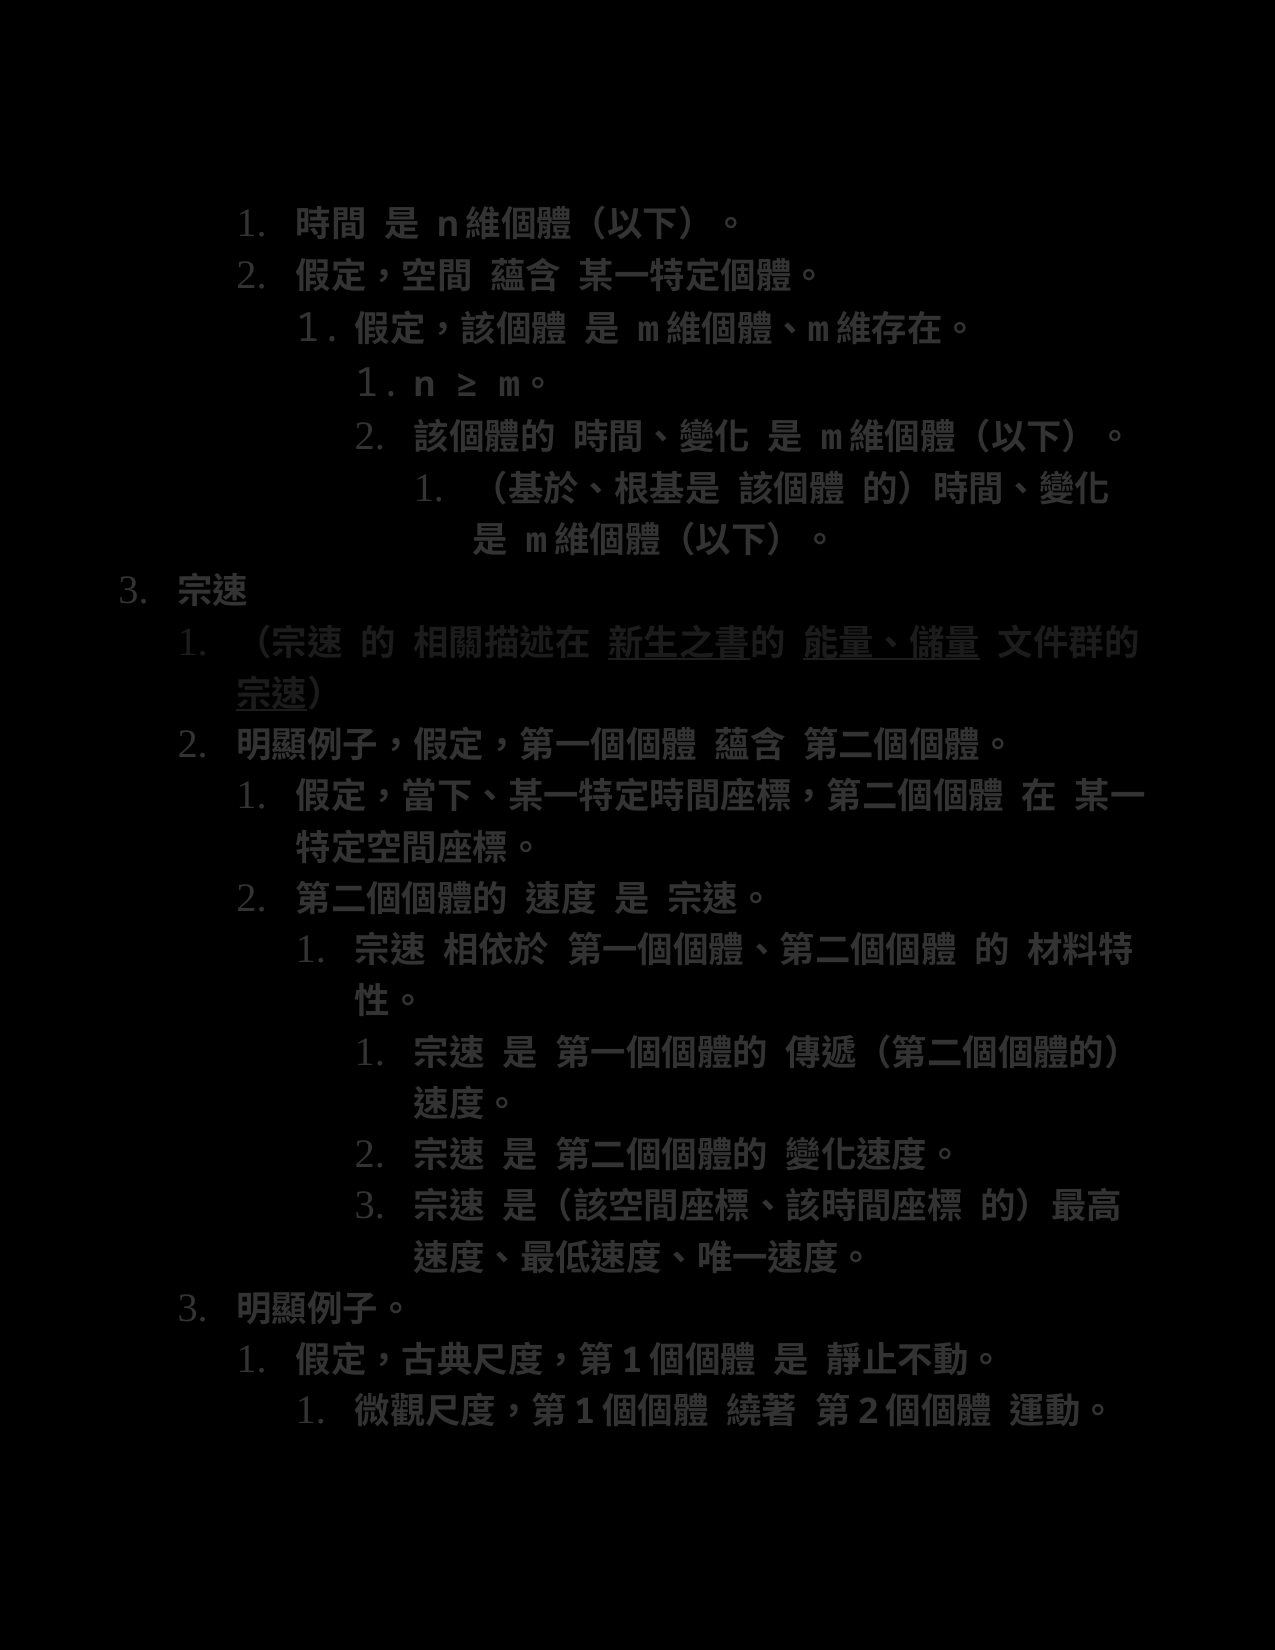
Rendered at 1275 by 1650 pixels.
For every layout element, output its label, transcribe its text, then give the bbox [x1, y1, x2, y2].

list 宗速 是（該空間座標、該時間座標 的）最高速度、最低速度、唯一速度。 [354, 1178, 1157, 1280]
list 該個體的 時間、變化 是 m維個體（以下）。 [354, 409, 1157, 460]
list 時間 是 n維個體（以下）。 [236, 196, 1157, 247]
list 明顯例子。 [177, 1280, 1157, 1331]
list 宗速 是 第二個個體的 變化速度。 [354, 1126, 1157, 1178]
list n ≥ m。 [354, 353, 1157, 409]
list 微觀尺度，第1個個體 繞著 第2個個體 運動。 [295, 1383, 1157, 1434]
list （宗速 的 相關描述在 新生之書的 能量、儲量 文件群的 宗速） [177, 614, 1157, 716]
list 宗速 相依於 第一個個體、第二個個體 的 材料特性。 [295, 921, 1157, 1024]
list 宗速 是 第一個個體的 傳遞（第二個個體的）速度。 [354, 1024, 1157, 1126]
list 假定，該個體 是 m維個體、m維存在。 [295, 298, 1157, 353]
list 假定，古典尺度，第1個個體 是 靜止不動。 [236, 1331, 1157, 1383]
list 宗速 [118, 563, 1157, 614]
list 假定，當下、某一特定時間座標，第二個個體 在 某一特定空間座標。 [236, 768, 1157, 870]
list 第二個個體的 速度 是 宗速。 [236, 870, 1157, 921]
list 假定，空間 蘊含 某一特定個體。 [236, 247, 1157, 298]
list 明顯例子，假定，第一個個體 蘊含 第二個個體。 [177, 716, 1157, 768]
list （基於、根基是 該個體 的）時間、變化 是 m維個體（以下）。 [413, 460, 1157, 563]
